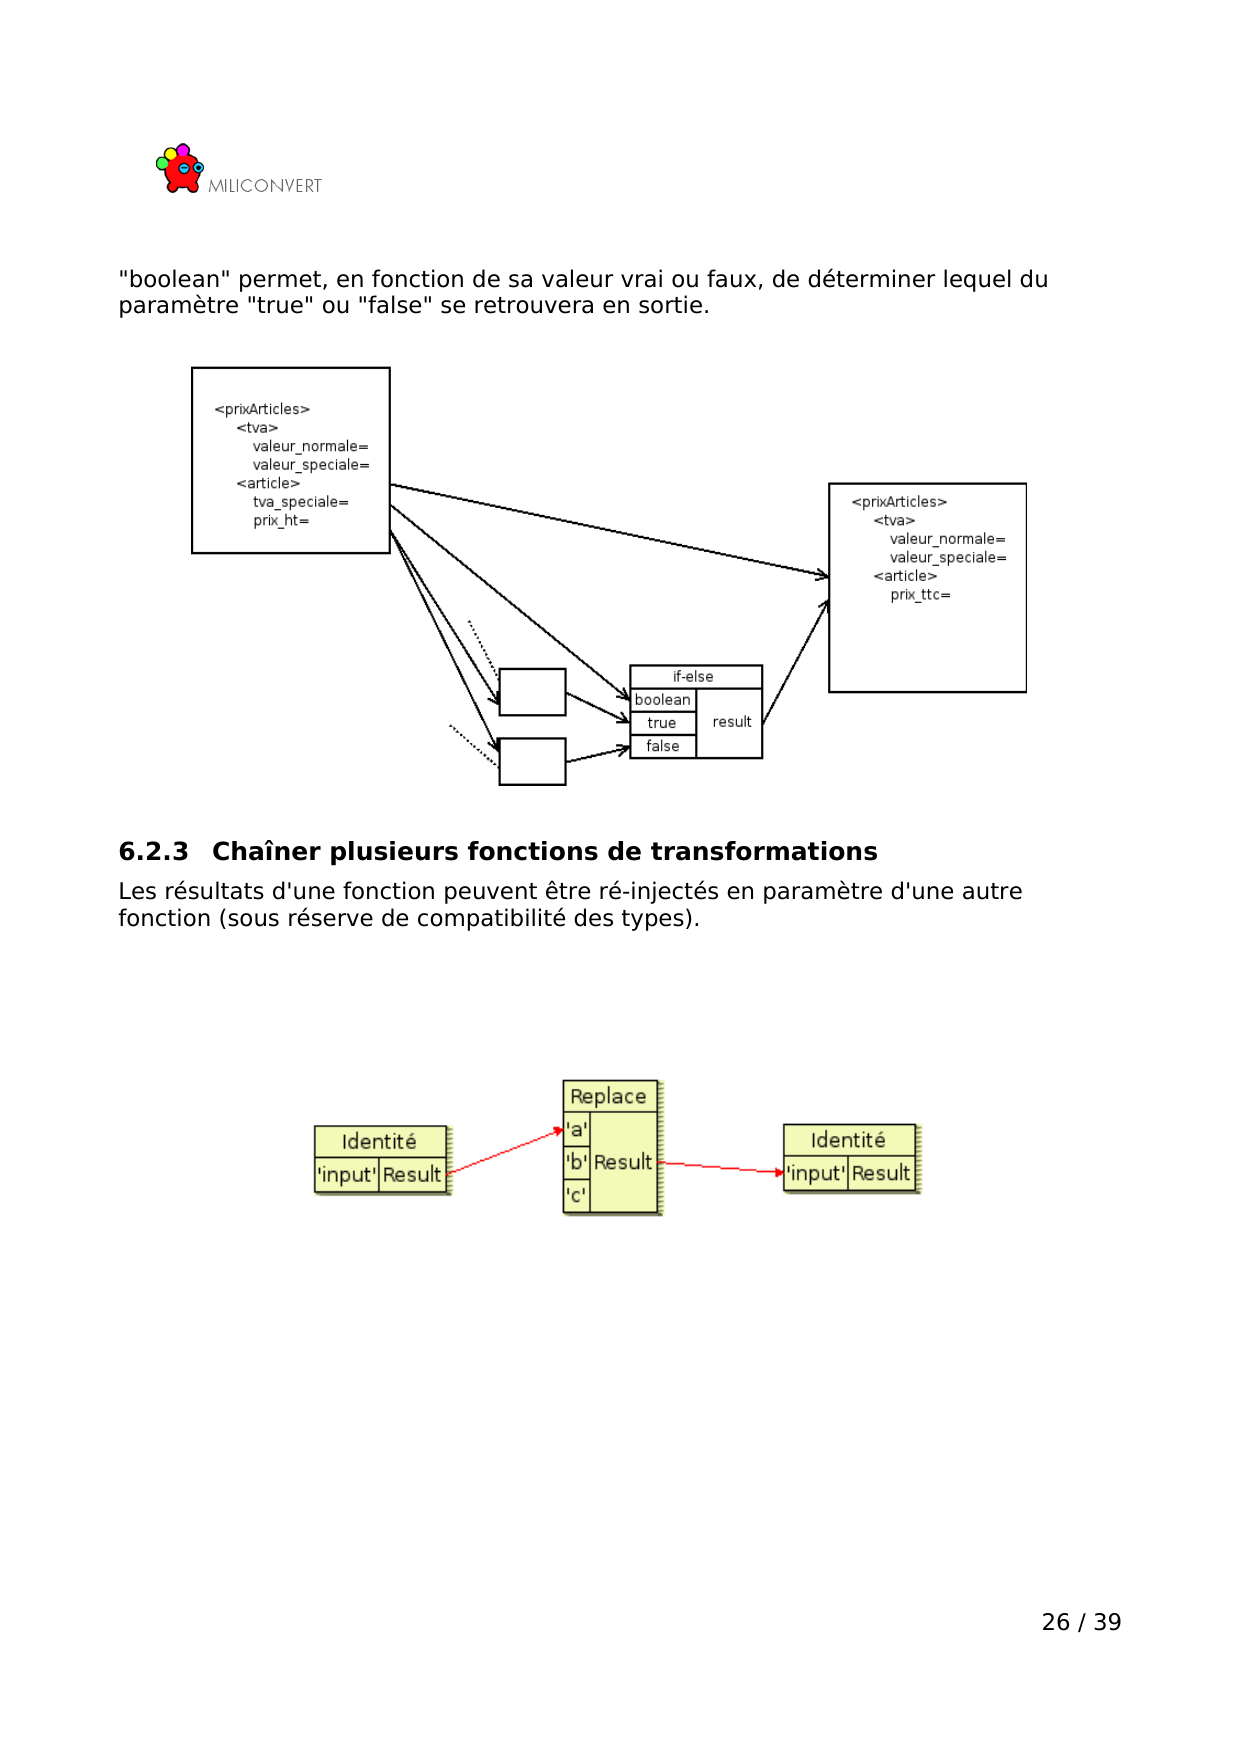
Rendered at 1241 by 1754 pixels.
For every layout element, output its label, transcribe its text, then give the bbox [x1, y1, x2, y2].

text Les résultats d'une fonction peuvent être ré-injectés en paramètre d'une autre fonction (sous réserve de compatibilité des types). [118, 878, 1122, 932]
text "boolean" permet, en fonction de sa valeur vrai ou faux, de déterminer lequel du paramètre "true" ou "false" se retrouvera en sortie. [118, 266, 1122, 319]
picture [132, 119, 354, 225]
picture [294, 1055, 946, 1251]
subtitle Chaîner plusieurs fonctions de transformations [118, 837, 1122, 866]
picture [191, 332, 1027, 786]
